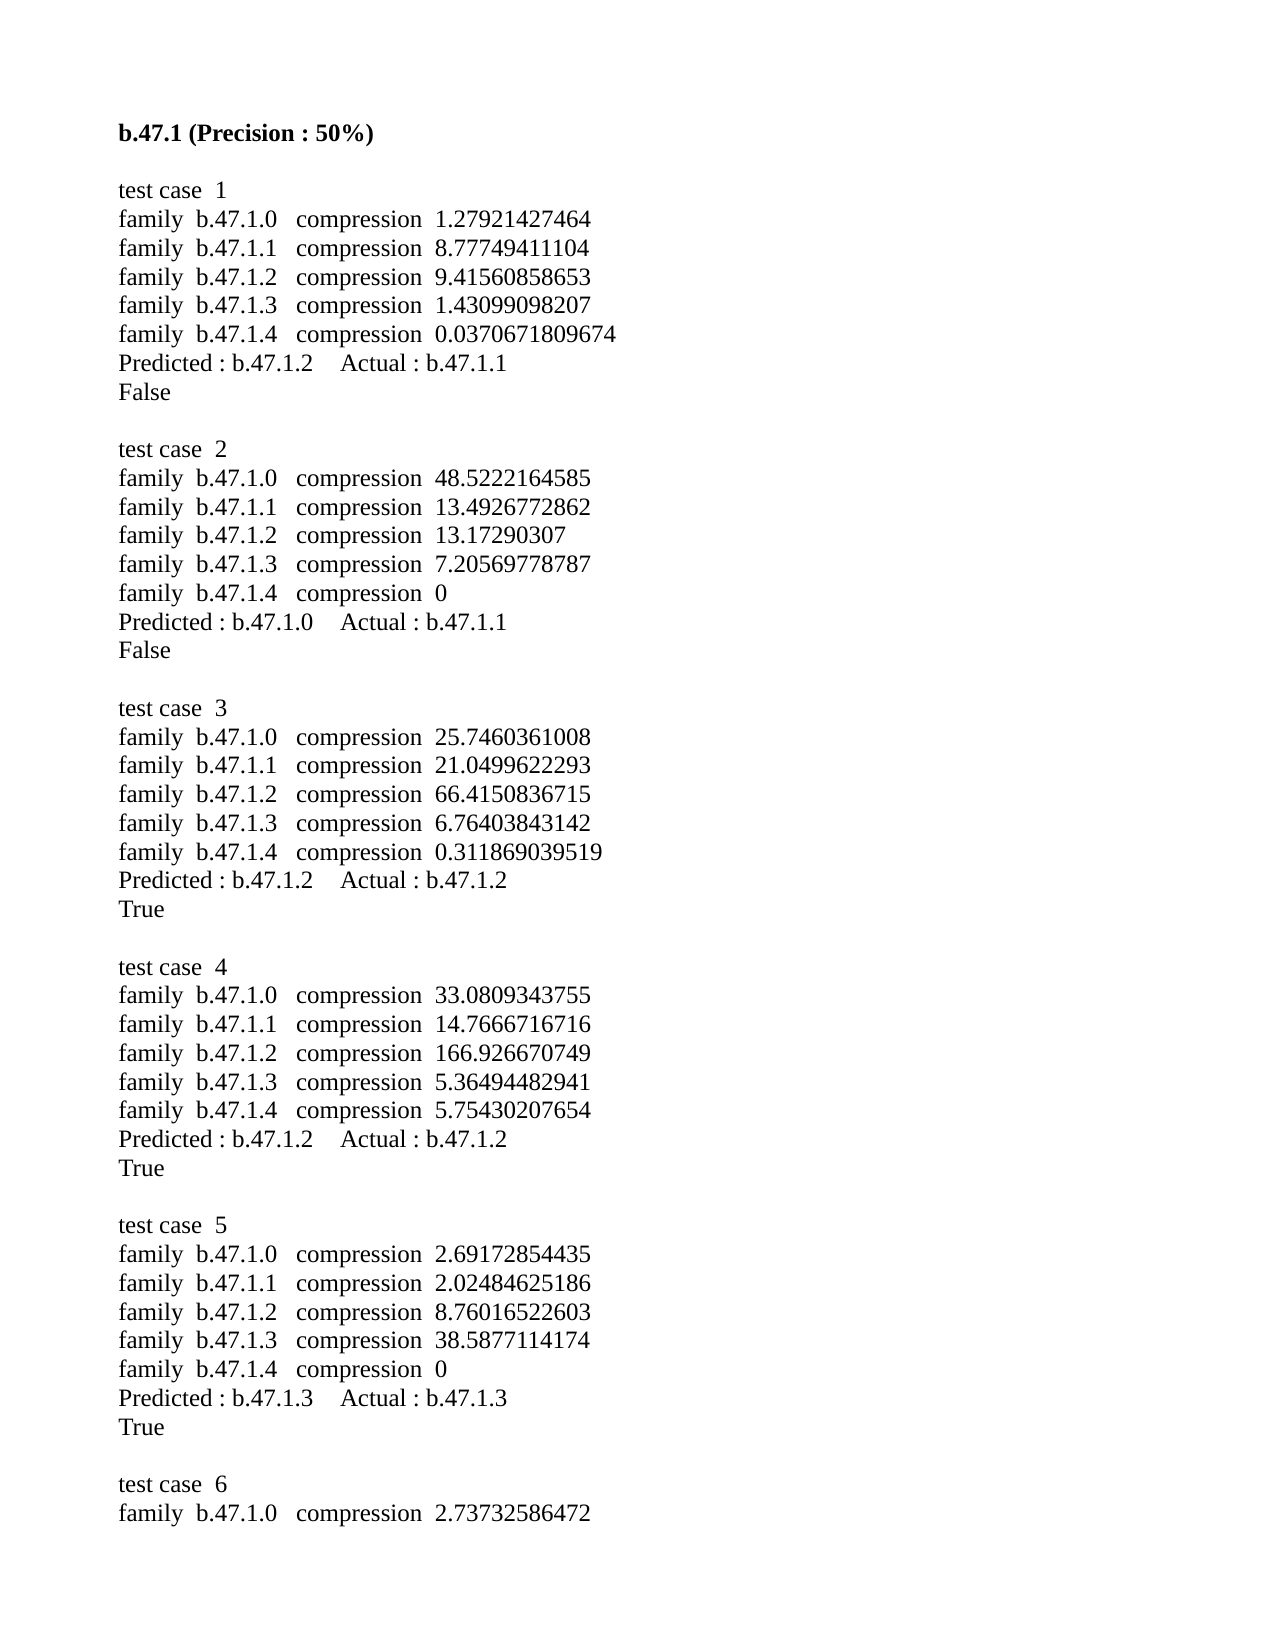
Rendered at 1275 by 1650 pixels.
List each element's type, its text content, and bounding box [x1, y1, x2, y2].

text test case 6 [118, 1469, 1157, 1498]
text family b.47.1.2 compression 13.17290307 [118, 521, 1157, 549]
text family b.47.1.1 compression 2.02484625186 [118, 1268, 1157, 1297]
text family b.47.1.0 compression 25.7460361008 [118, 722, 1157, 751]
text False [118, 377, 1157, 406]
text True [118, 1153, 1157, 1182]
text family b.47.1.4 compression 5.75430207654 [118, 1096, 1157, 1124]
text family b.47.1.0 compression 2.69172854435 [118, 1239, 1157, 1268]
text Predicted : b.47.1.3 Actual : b.47.1.3 [118, 1383, 1157, 1412]
text family b.47.1.1 compression 21.0499622293 [118, 751, 1157, 779]
text family b.47.1.3 compression 38.5877114174 [118, 1326, 1157, 1354]
text Predicted : b.47.1.0 Actual : b.47.1.1 [118, 607, 1157, 636]
text family b.47.1.0 compression 48.5222164585 [118, 463, 1157, 492]
text test case 5 [118, 1211, 1157, 1239]
text family b.47.1.3 compression 1.43099098207 [118, 291, 1157, 319]
text Predicted : b.47.1.2 Actual : b.47.1.2 [118, 1124, 1157, 1153]
text family b.47.1.1 compression 13.4926772862 [118, 492, 1157, 521]
text Predicted : b.47.1.2 Actual : b.47.1.1 [118, 348, 1157, 377]
text family b.47.1.4 compression 0 [118, 1354, 1157, 1383]
text family b.47.1.0 compression 2.73732586472 [118, 1498, 1157, 1527]
text family b.47.1.3 compression 7.20569778787 [118, 549, 1157, 578]
text family b.47.1.2 compression 9.41560858653 [118, 262, 1157, 291]
text family b.47.1.3 compression 6.76403843142 [118, 808, 1157, 837]
text family b.47.1.0 compression 33.0809343755 [118, 981, 1157, 1009]
text False [118, 636, 1157, 664]
text family b.47.1.2 compression 8.76016522603 [118, 1297, 1157, 1326]
text test case 4 [118, 952, 1157, 981]
text family b.47.1.4 compression 0 [118, 578, 1157, 607]
text family b.47.1.4 compression 0.0370671809674 [118, 319, 1157, 348]
text test case 1 [118, 176, 1157, 204]
text test case 3 [118, 693, 1157, 722]
text family b.47.1.3 compression 5.36494482941 [118, 1067, 1157, 1096]
text b.47.1 (Precision : 50%) [118, 118, 1157, 147]
text True [118, 1412, 1157, 1441]
text Predicted : b.47.1.2 Actual : b.47.1.2 [118, 866, 1157, 894]
text family b.47.1.2 compression 166.926670749 [118, 1038, 1157, 1067]
text family b.47.1.1 compression 14.7666716716 [118, 1009, 1157, 1038]
text family b.47.1.0 compression 1.27921427464 [118, 204, 1157, 233]
text family b.47.1.1 compression 8.77749411104 [118, 233, 1157, 262]
text family b.47.1.2 compression 66.4150836715 [118, 779, 1157, 808]
text True [118, 894, 1157, 923]
text family b.47.1.4 compression 0.311869039519 [118, 837, 1157, 866]
text test case 2 [118, 434, 1157, 463]
